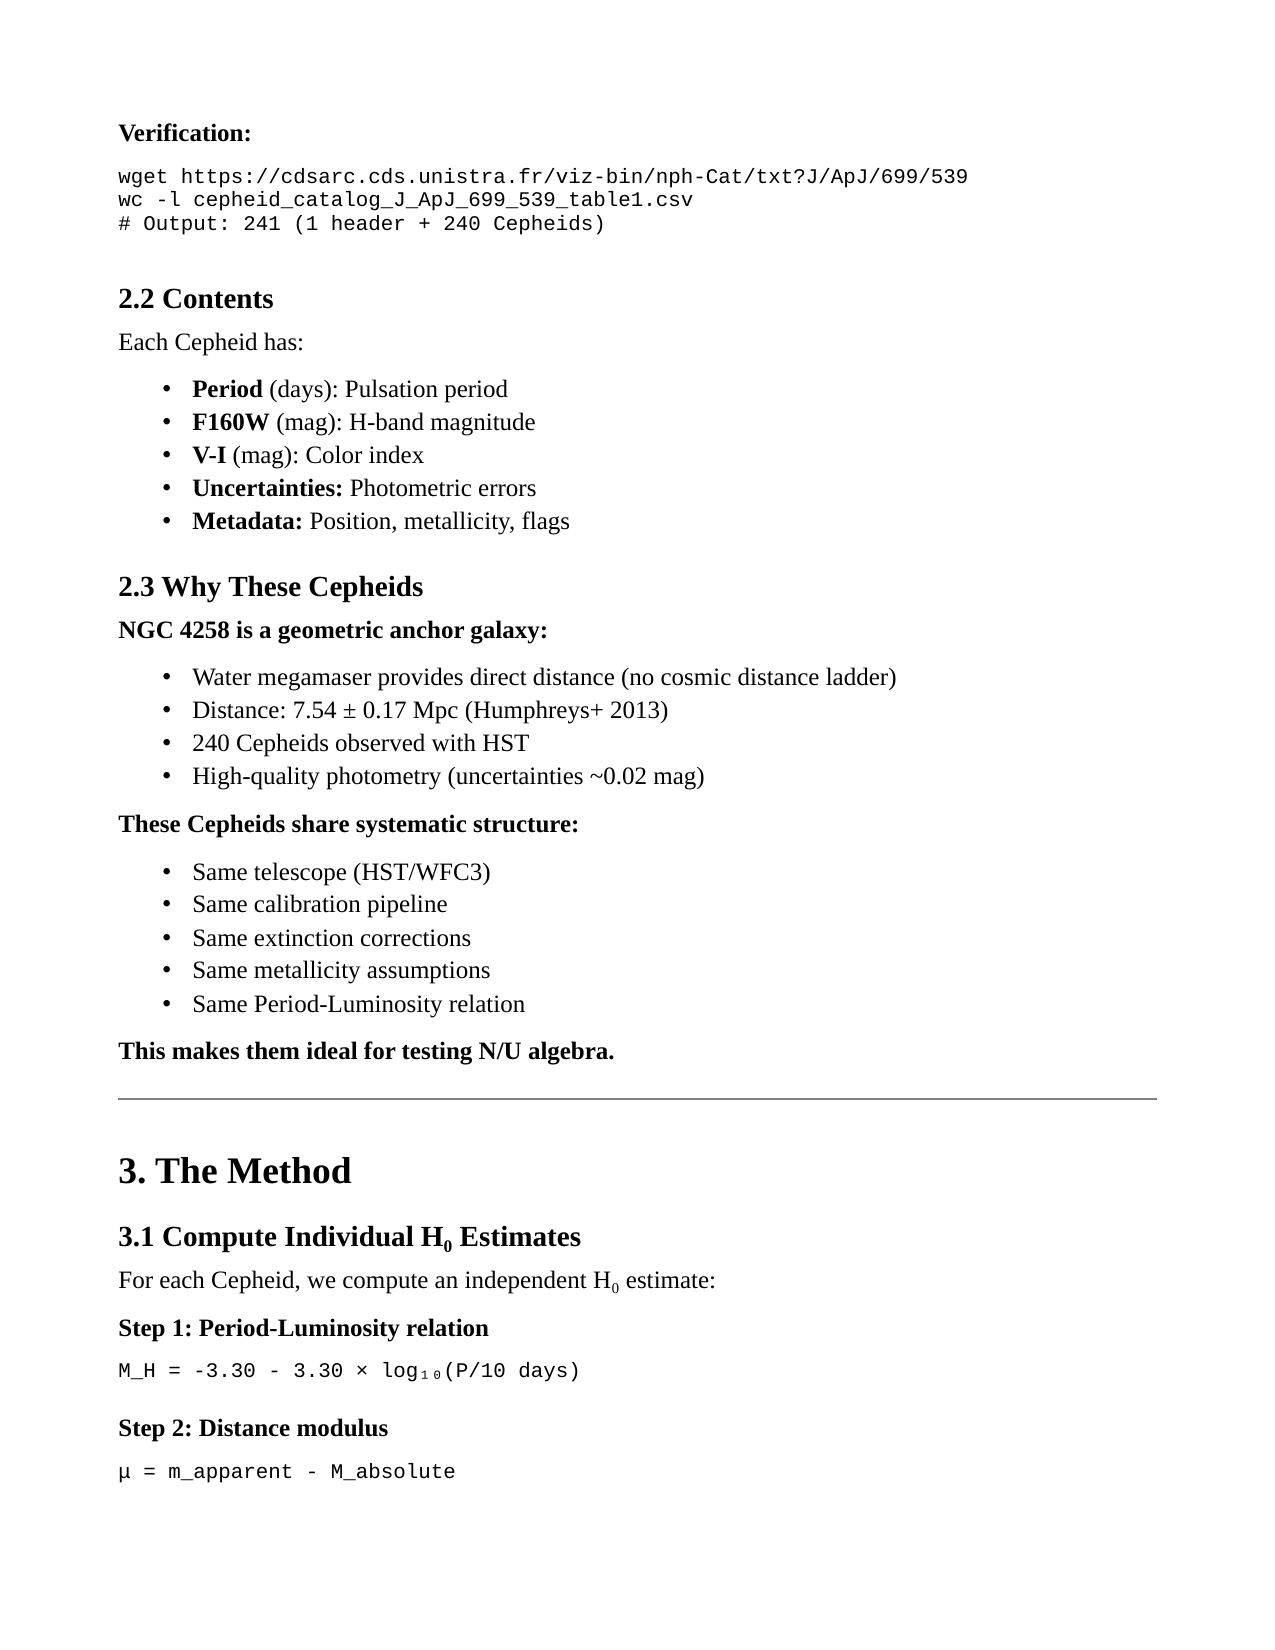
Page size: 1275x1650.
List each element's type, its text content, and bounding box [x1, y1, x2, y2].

list Metadata: Position, metallicity, flags [162, 506, 1157, 535]
text wget https://cdsarc.cds.unistra.fr/viz-bin/nph-Cat/txt?J/ApJ/699/539 [118, 166, 1157, 189]
list V-I (mag): Color index [162, 440, 1157, 469]
text NGC 4258 is a geometric anchor galaxy: [118, 615, 1157, 643]
text These Cepheids share systematic structure: [118, 809, 1157, 838]
list Distance: 7.54 ± 0.17 Mpc (Humphreys+ 2013) [162, 695, 1157, 724]
text For each Cepheid, we compute an independent H₀ estimate: [118, 1265, 1157, 1294]
list Same calibration pipeline [162, 889, 1157, 918]
list Same telescope (HST/WFC3) [162, 857, 1157, 885]
text M_H = -3.30 - 3.30 × log₁₀(P/10 days) [118, 1360, 1157, 1384]
text μ = m_apparent - M_absolute [118, 1461, 1157, 1485]
text Verification: [118, 118, 1157, 147]
list 240 Cepheids observed with HST [162, 728, 1157, 757]
list High-quality photometry (uncertainties ~0.02 mag) [162, 761, 1157, 790]
text This makes them ideal for testing N/U algebra. [118, 1036, 1157, 1065]
list Water megamaser provides direct distance (no cosmic distance ladder) [162, 662, 1157, 691]
subtitle 2.3 Why These Cepheids [118, 569, 1157, 602]
list Same extinction corrections [162, 923, 1157, 951]
list F160W (mag): H-band magnitude [162, 407, 1157, 436]
list Same metallicity assumptions [162, 956, 1157, 984]
subtitle 3. The Method [118, 1149, 1157, 1192]
list Uncertainties: Photometric errors [162, 473, 1157, 502]
text wc -l cepheid_catalog_J_ApJ_699_539_table1.csv [118, 189, 1157, 213]
subtitle 2.2 Contents [118, 281, 1157, 314]
list Same Period-Luminosity relation [162, 989, 1157, 1017]
text # Output: 241 (1 header + 240 Cepheids) [118, 213, 1157, 237]
text Each Cepheid has: [118, 327, 1157, 356]
text Step 2: Distance modulus [118, 1413, 1157, 1442]
subtitle 3.1 Compute Individual H₀ Estimates [118, 1219, 1157, 1253]
list Period (days): Pulsation period [162, 374, 1157, 403]
text Step 1: Period-Luminosity relation [118, 1313, 1157, 1342]
